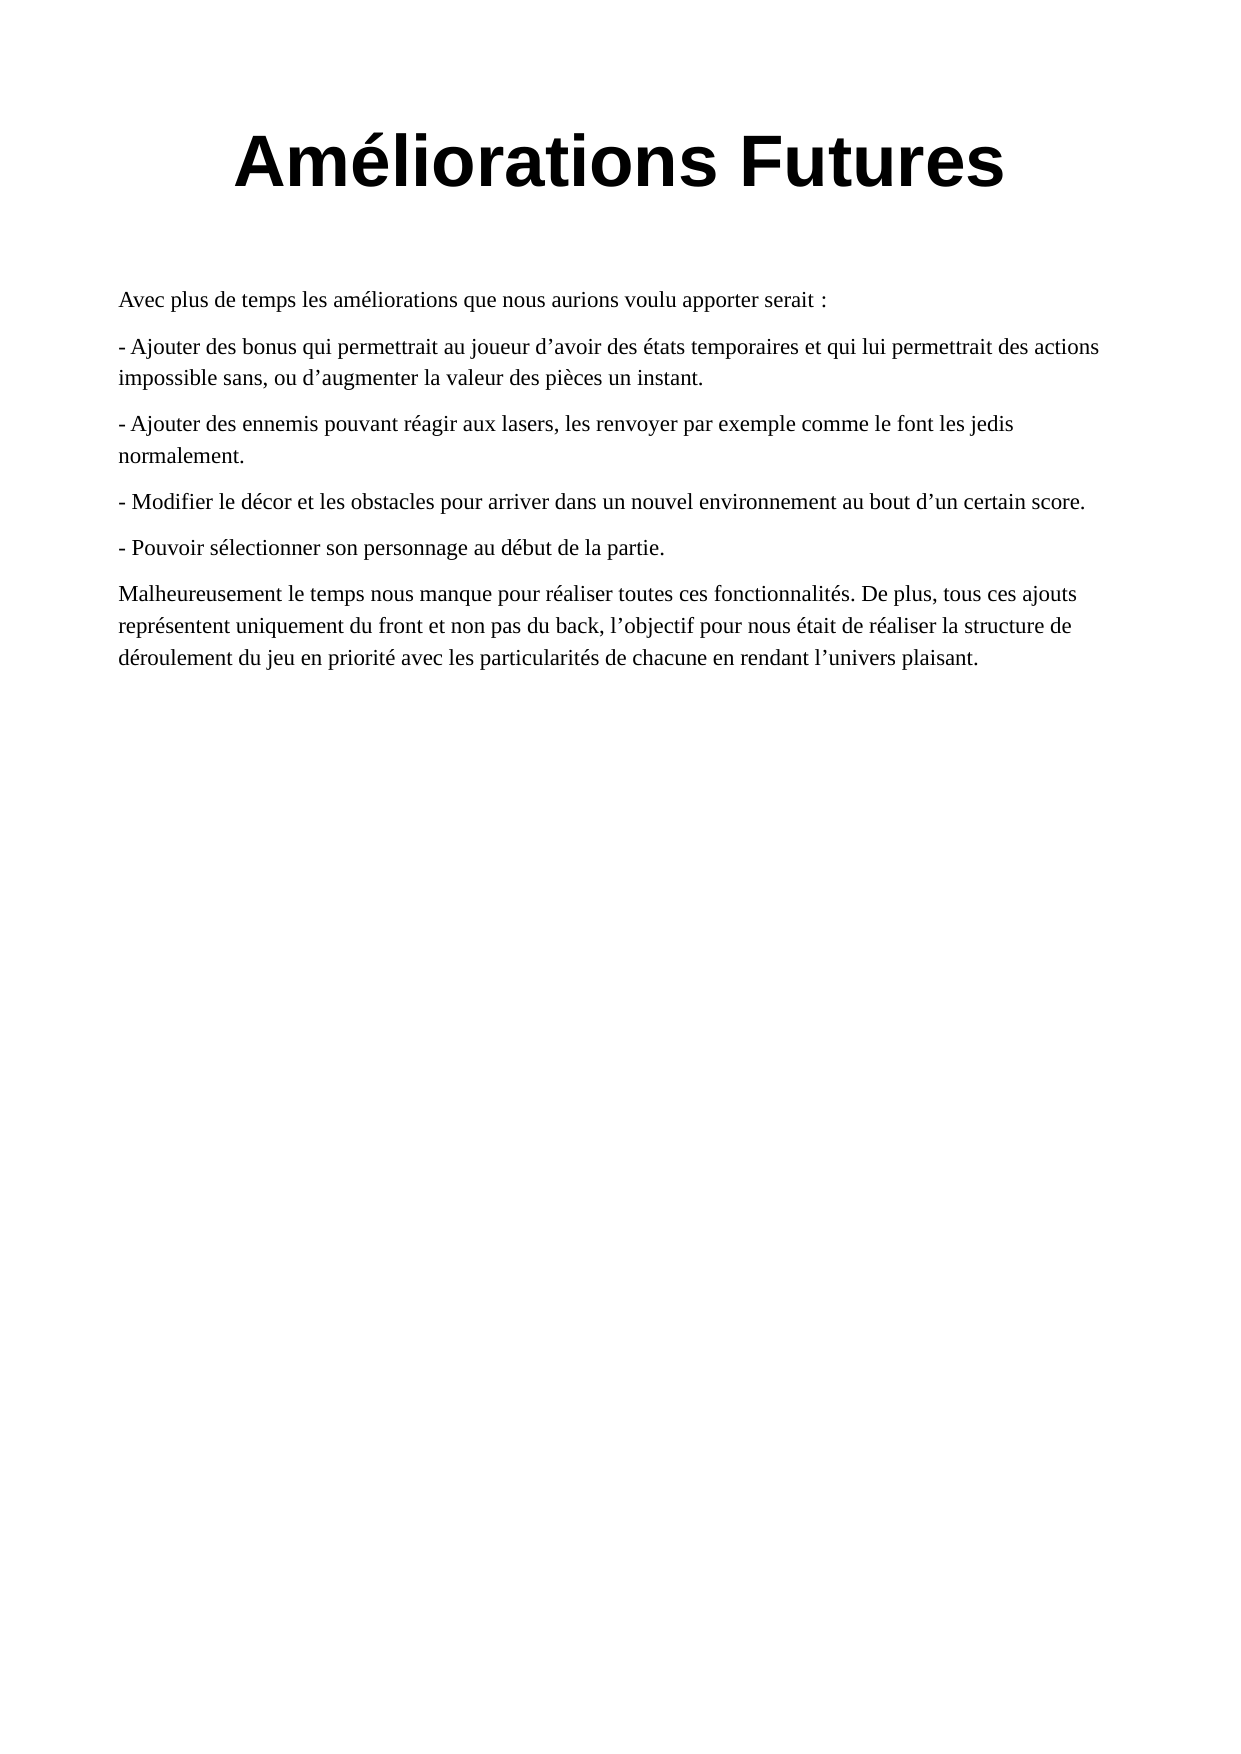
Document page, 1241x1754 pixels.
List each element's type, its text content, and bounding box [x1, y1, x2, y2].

text Avec plus de temps les améliorations que nous aurions voulu apporter serait : [118, 287, 1122, 313]
text - Ajouter des bonus qui permettrait au joueur d’avoir des états temporaires et qui lui permettrait des actions impossible sans, ou d’augmenter la valeur des pièces un instant. [118, 333, 1122, 391]
text - Pouvoir sélectionner son personnage au début de la partie. [118, 534, 1122, 561]
text Malheureusement le temps nous manque pour réaliser toutes ces fonctionnalités. De plus, tous ces ajouts représentent uniquement du front et non pas du back, l’objectif pour nous était de réaliser la structure de déroulement du jeu en priorité avec les particularités de chacune en rendant l’univers plaisant. [118, 580, 1122, 670]
text - Ajouter des ennemis pouvant réagir aux lasers, les renvoyer par exemple comme le font les jedis normalement. [118, 410, 1122, 468]
subtitle Améliorations Futures [118, 118, 1122, 202]
text - Modifier le décor et les obstacles pour arriver dans un nouvel environnement au bout d’un certain score. [118, 488, 1122, 514]
